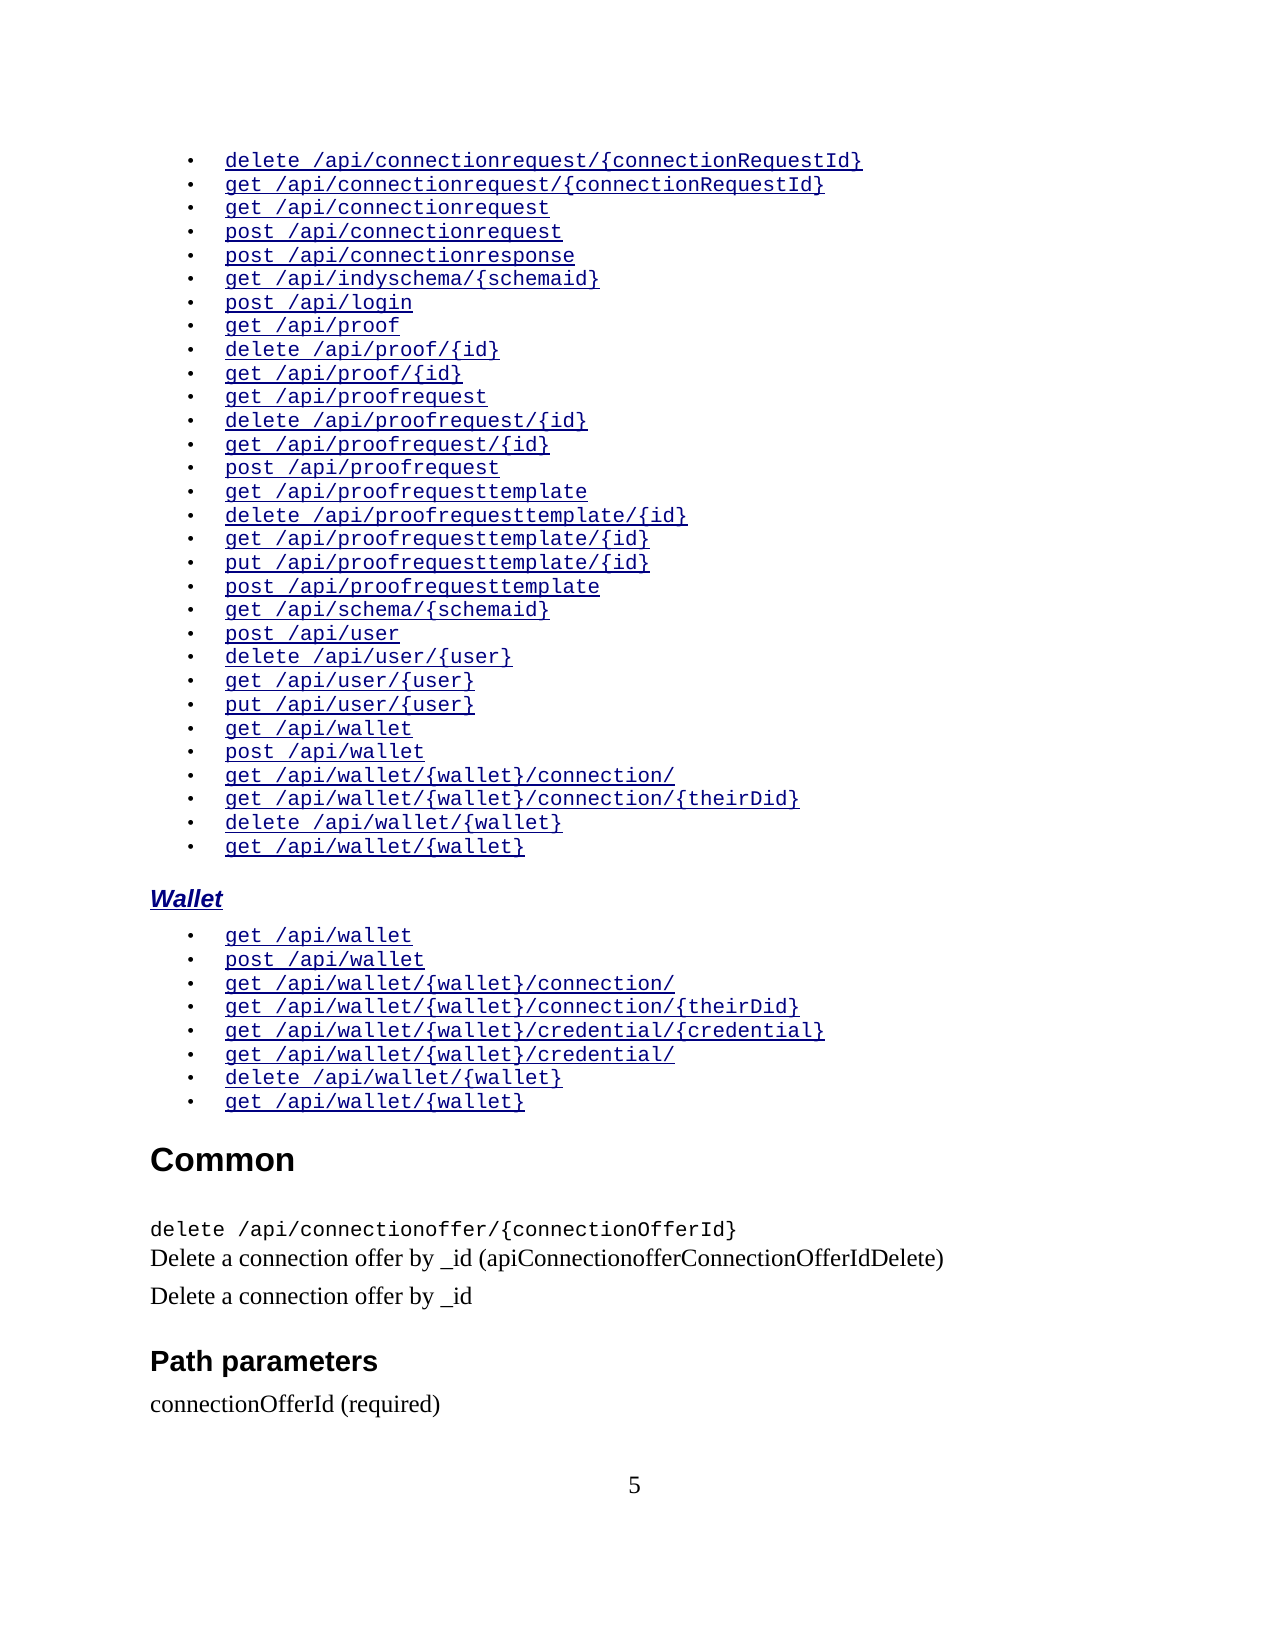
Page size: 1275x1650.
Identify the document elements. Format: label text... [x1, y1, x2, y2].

list get /api/indyschema/{schemaid} [187, 268, 1125, 292]
list get /api/proofrequesttemplate [187, 481, 1125, 505]
list get /api/wallet/{wallet}/connection/{theirDid} [187, 788, 1125, 812]
list post /api/proofrequest [187, 457, 1125, 481]
list delete /api/proofrequest/{id} [187, 410, 1125, 434]
list get /api/wallet/{wallet}/credential/ [187, 1044, 1125, 1067]
subtitle Wallet [150, 884, 1125, 913]
list get /api/wallet/{wallet}/connection/{theirDid} [187, 996, 1125, 1020]
list get /api/wallet/{wallet}/credential/{credential} [187, 1020, 1125, 1044]
list get /api/connectionrequest [187, 197, 1125, 221]
text Delete a connection offer by _id [150, 1281, 1125, 1309]
list get /api/connectionrequest/{connectionRequestId} [187, 174, 1125, 197]
list get /api/proofrequest [187, 386, 1125, 410]
text Delete a connection offer by _id (apiConnectionofferConnectionOfferIdDelete) [150, 1243, 1125, 1272]
list delete /api/wallet/{wallet} [187, 1067, 1125, 1091]
list delete /api/user/{user} [187, 647, 1125, 670]
list delete /api/wallet/{wallet} [187, 812, 1125, 836]
list get /api/proofrequest/{id} [187, 434, 1125, 457]
list get /api/wallet/{wallet}/connection/ [187, 973, 1125, 996]
subtitle Common [150, 1139, 1125, 1178]
list put /api/proofrequesttemplate/{id} [187, 552, 1125, 576]
list get /api/user/{user} [187, 670, 1125, 694]
list get /api/proof [187, 316, 1125, 339]
list post /api/connectionrequest [187, 221, 1125, 244]
list get /api/wallet [187, 717, 1125, 741]
list get /api/proof/{id} [187, 363, 1125, 386]
list post /api/wallet [187, 949, 1125, 973]
list get /api/wallet [187, 925, 1125, 949]
list get /api/wallet/{wallet}/connection/ [187, 765, 1125, 788]
list get /api/wallet/{wallet} [187, 1091, 1125, 1114]
list put /api/user/{user} [187, 694, 1125, 717]
list get /api/schema/{schemaid} [187, 599, 1125, 623]
list delete /api/proofrequesttemplate/{id} [187, 505, 1125, 528]
list get /api/proofrequesttemplate/{id} [187, 528, 1125, 552]
list post /api/connectionresponse [187, 244, 1125, 268]
list post /api/user [187, 623, 1125, 647]
list delete /api/connectionrequest/{connectionRequestId} [187, 150, 1125, 174]
subtitle Path parameters [150, 1343, 1125, 1377]
list post /api/proofrequesttemplate [187, 576, 1125, 599]
list delete /api/proof/{id} [187, 339, 1125, 363]
list get /api/wallet/{wallet} [187, 836, 1125, 859]
list post /api/wallet [187, 741, 1125, 765]
text delete /api/connectionoffer/{connectionOfferId} [150, 1219, 1125, 1243]
list post /api/login [187, 292, 1125, 316]
text connectionOfferId (required) [150, 1389, 1125, 1418]
